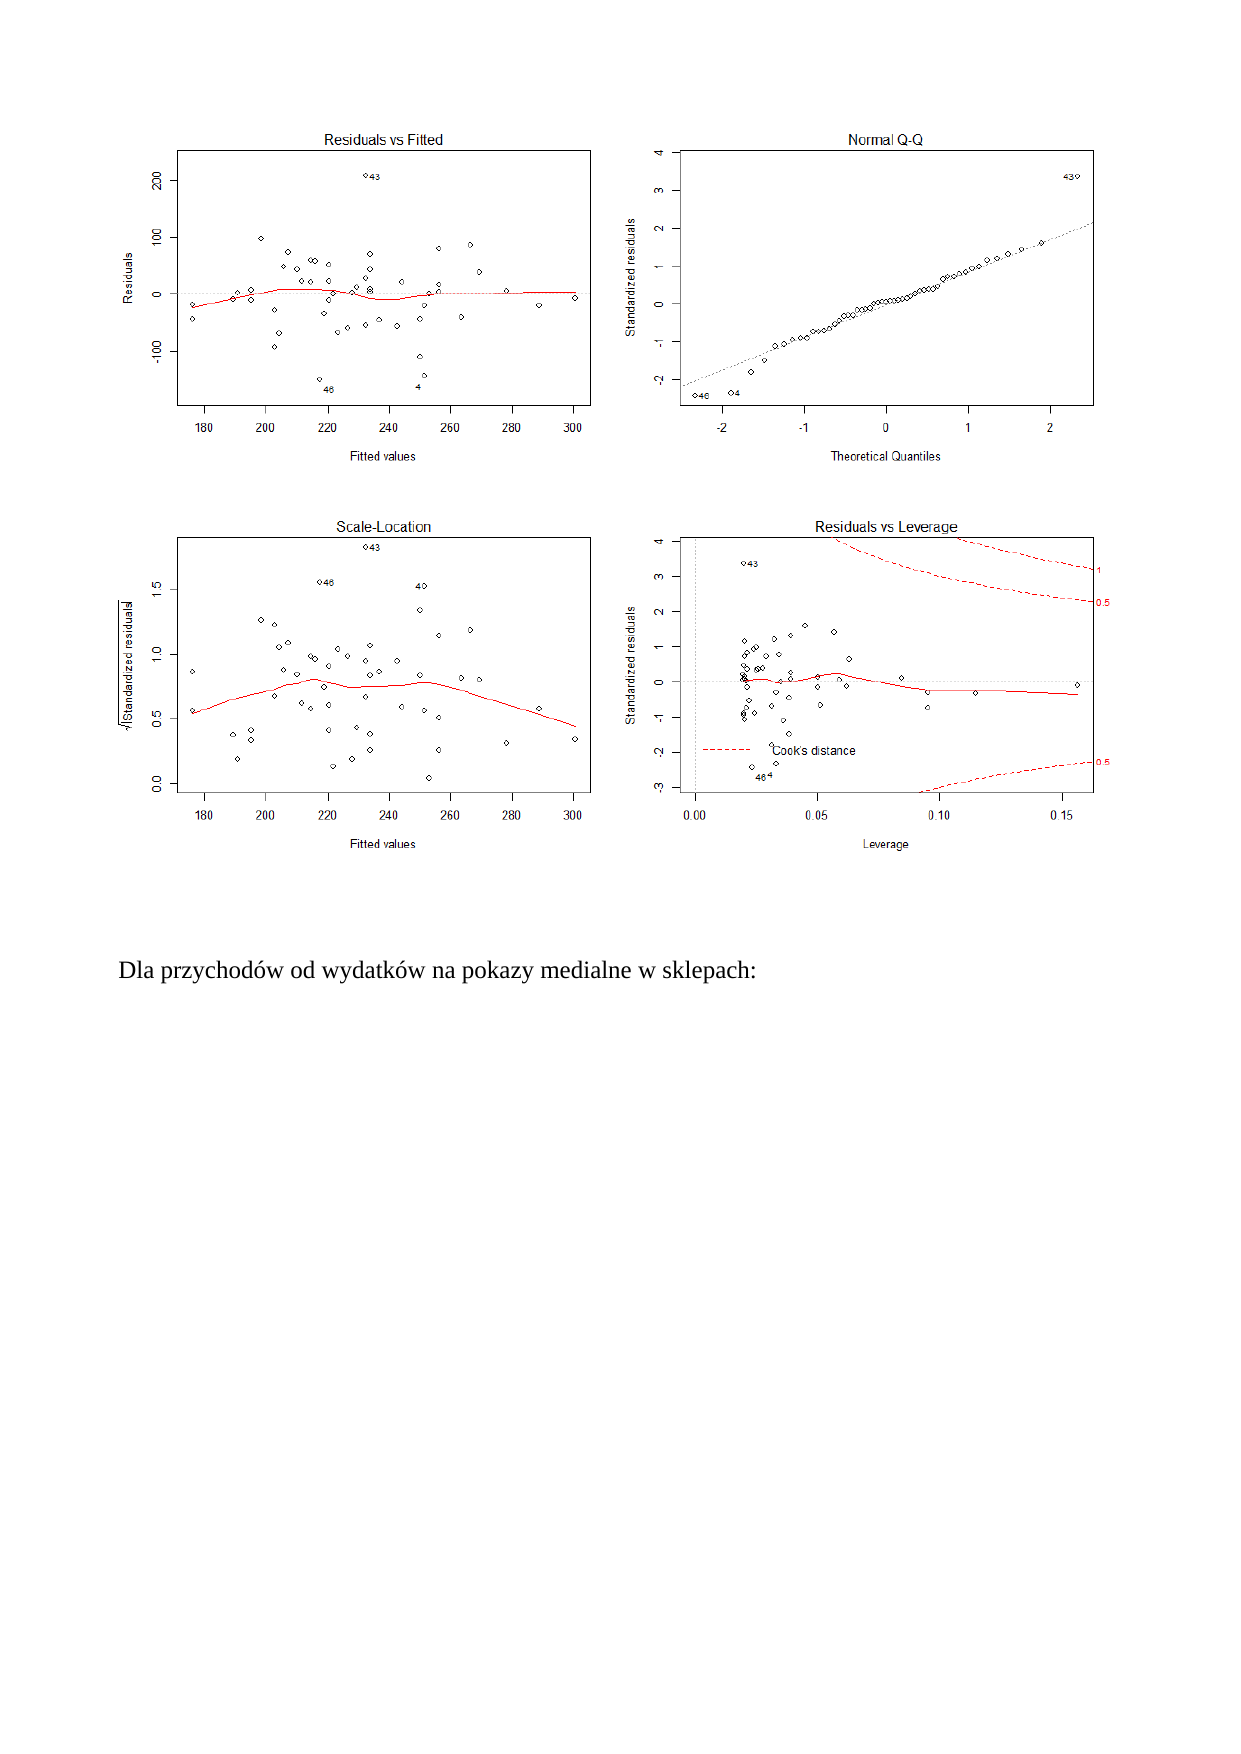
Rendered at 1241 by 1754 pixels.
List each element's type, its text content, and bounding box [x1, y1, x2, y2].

picture [118, 107, 1123, 856]
text Dla przychodów od wydatków na pokazy medialne w sklepach: [118, 955, 1122, 984]
